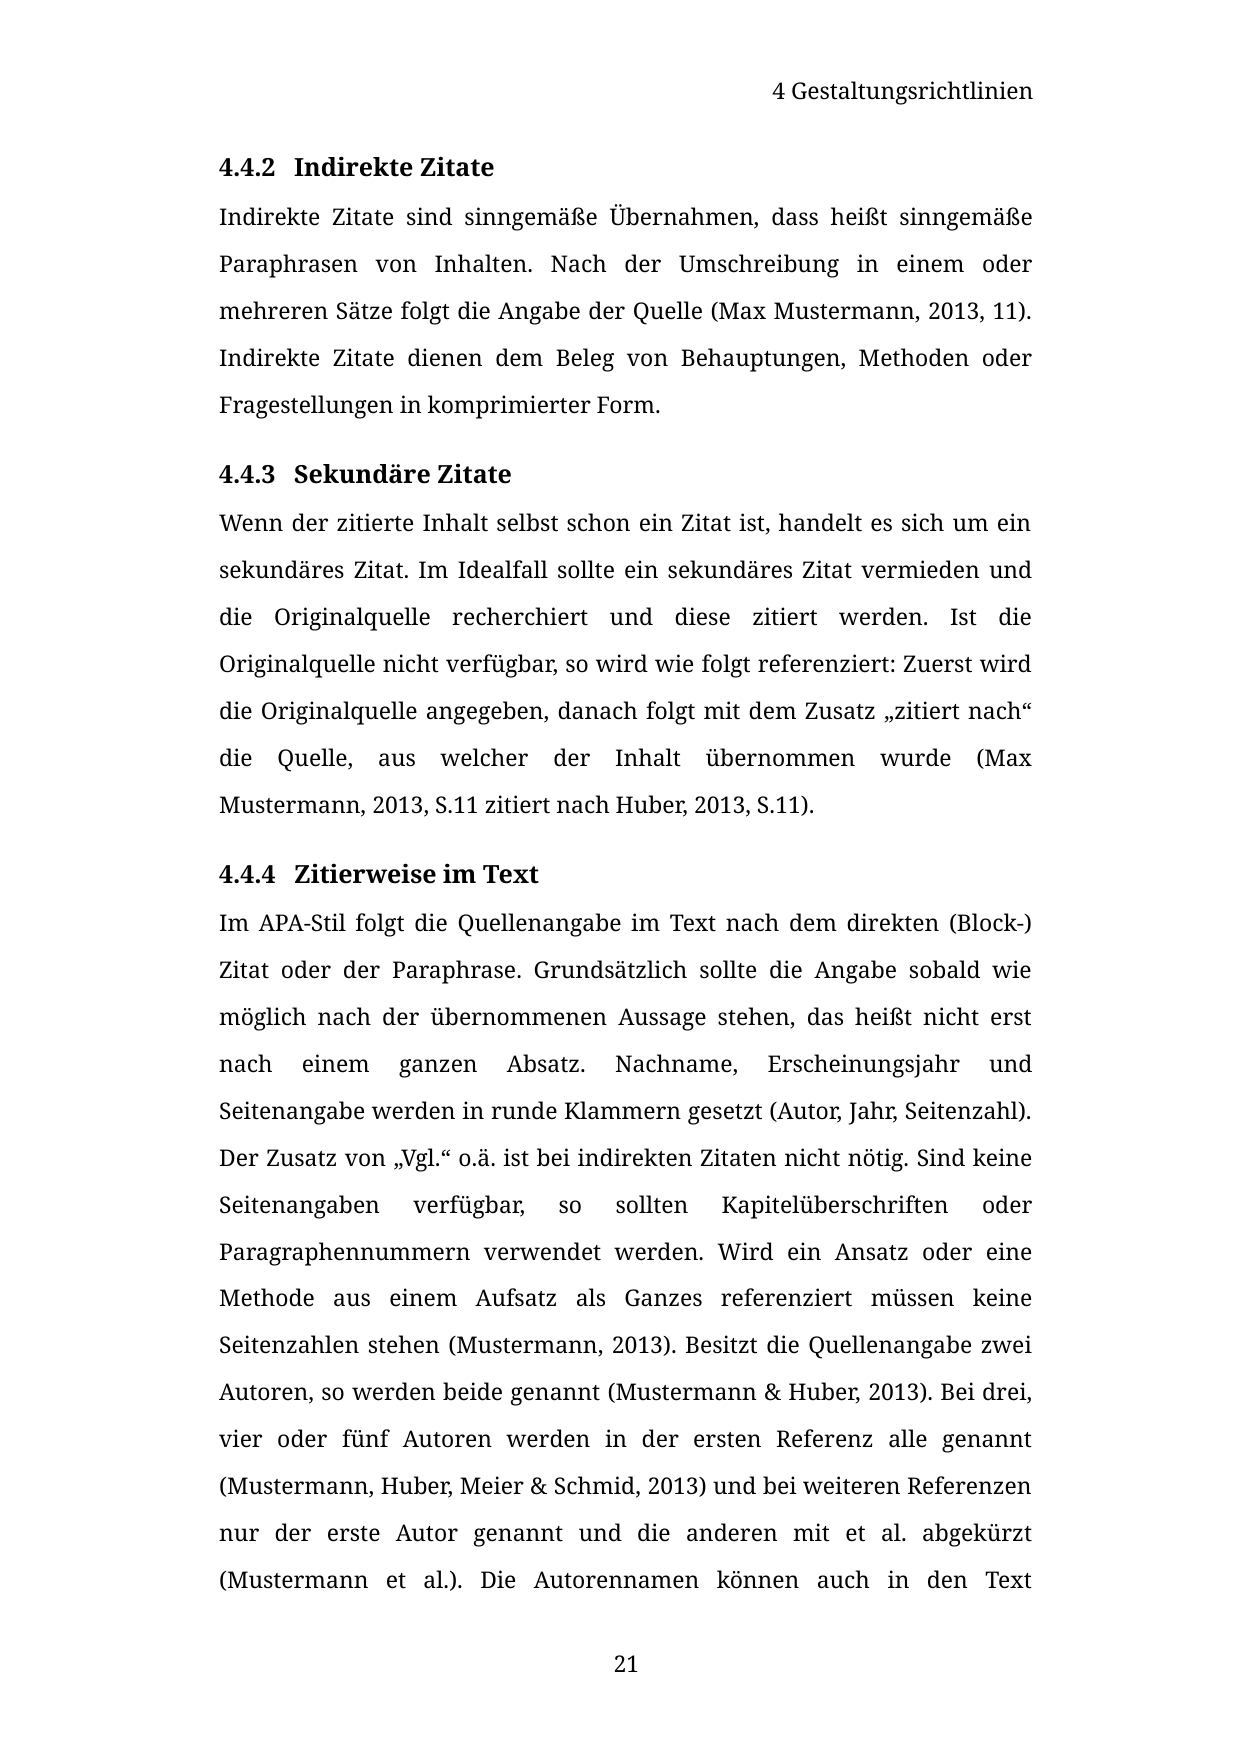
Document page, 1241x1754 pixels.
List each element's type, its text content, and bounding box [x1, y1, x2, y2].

subtitle Zitierweise im Text [219, 856, 1033, 890]
subtitle Indirekte Zitate [219, 150, 1033, 184]
text Wenn der zitierte Inhalt selbst schon ein Zitat ist, handelt es sich um ein sekundäres Zitat. Im Idealfall sollte ein sekundäres Zitat vermieden und die Originalquelle recherchiert und diese zitiert werden. Ist die Originalquelle nicht verfügbar, so wird wie folgt referenziert: Zuerst wird die Originalquelle angegeben, danach folgt mit dem Zusatz „zitiert nach“ die Quelle, aus welcher der Inhalt übernommen wurde (Max Mustermann, 2013, S.11 zitiert nach Huber, 2013, S.11). [219, 507, 1033, 820]
text Im APA-Stil folgt die Quellenangabe im Text nach dem direkten (Block-) Zitat oder der Paraphrase. Grundsätzlich sollte die Angabe sobald wie möglich nach der übernommenen Aussage stehen, das heißt nicht erst nach einem ganzen Absatz. Nachname, Erscheinungsjahr und Seitenangabe werden in runde Klammern gesetzt (Autor, Jahr, Seitenzahl). Der Zusatz von „Vgl.“ o.ä. ist bei indirekten Zitaten nicht nötig. Sind keine Seitenangaben verfügbar, so sollten Kapitelüberschriften oder Paragraphennummern verwendet werden. Wird ein Ansatz oder eine Methode aus einem Aufsatz als Ganzes referenziert müssen keine Seitenzahlen stehen (Mustermann, 2013). Besitzt die Quellenangabe zwei Autoren, so werden beide genannt (Mustermann & Huber, 2013). Bei drei, vier oder fünf Autoren werden in der ersten Referenz alle genannt (Mustermann, Huber, Meier & Schmid, 2013) und bei weiteren Referenzen nur der erste Autor genannt und die anderen mit et al. abgekürzt (Mustermann et al.). Die Autorennamen können auch in den Text [219, 907, 1033, 1595]
text Indirekte Zitate sind sinngemäße Übernahmen, dass heißt sinngemäße Paraphrasen von Inhalten. Nach der Umschreibung in einem oder mehreren Sätze folgt die Angabe der Quelle (Max Mustermann, 2013, 11). Indirekte Zitate dienen dem Beleg von Behauptungen, Methoden oder Fragestellungen in komprimierter Form. [219, 201, 1033, 420]
subtitle Sekundäre Zitate [219, 456, 1033, 490]
